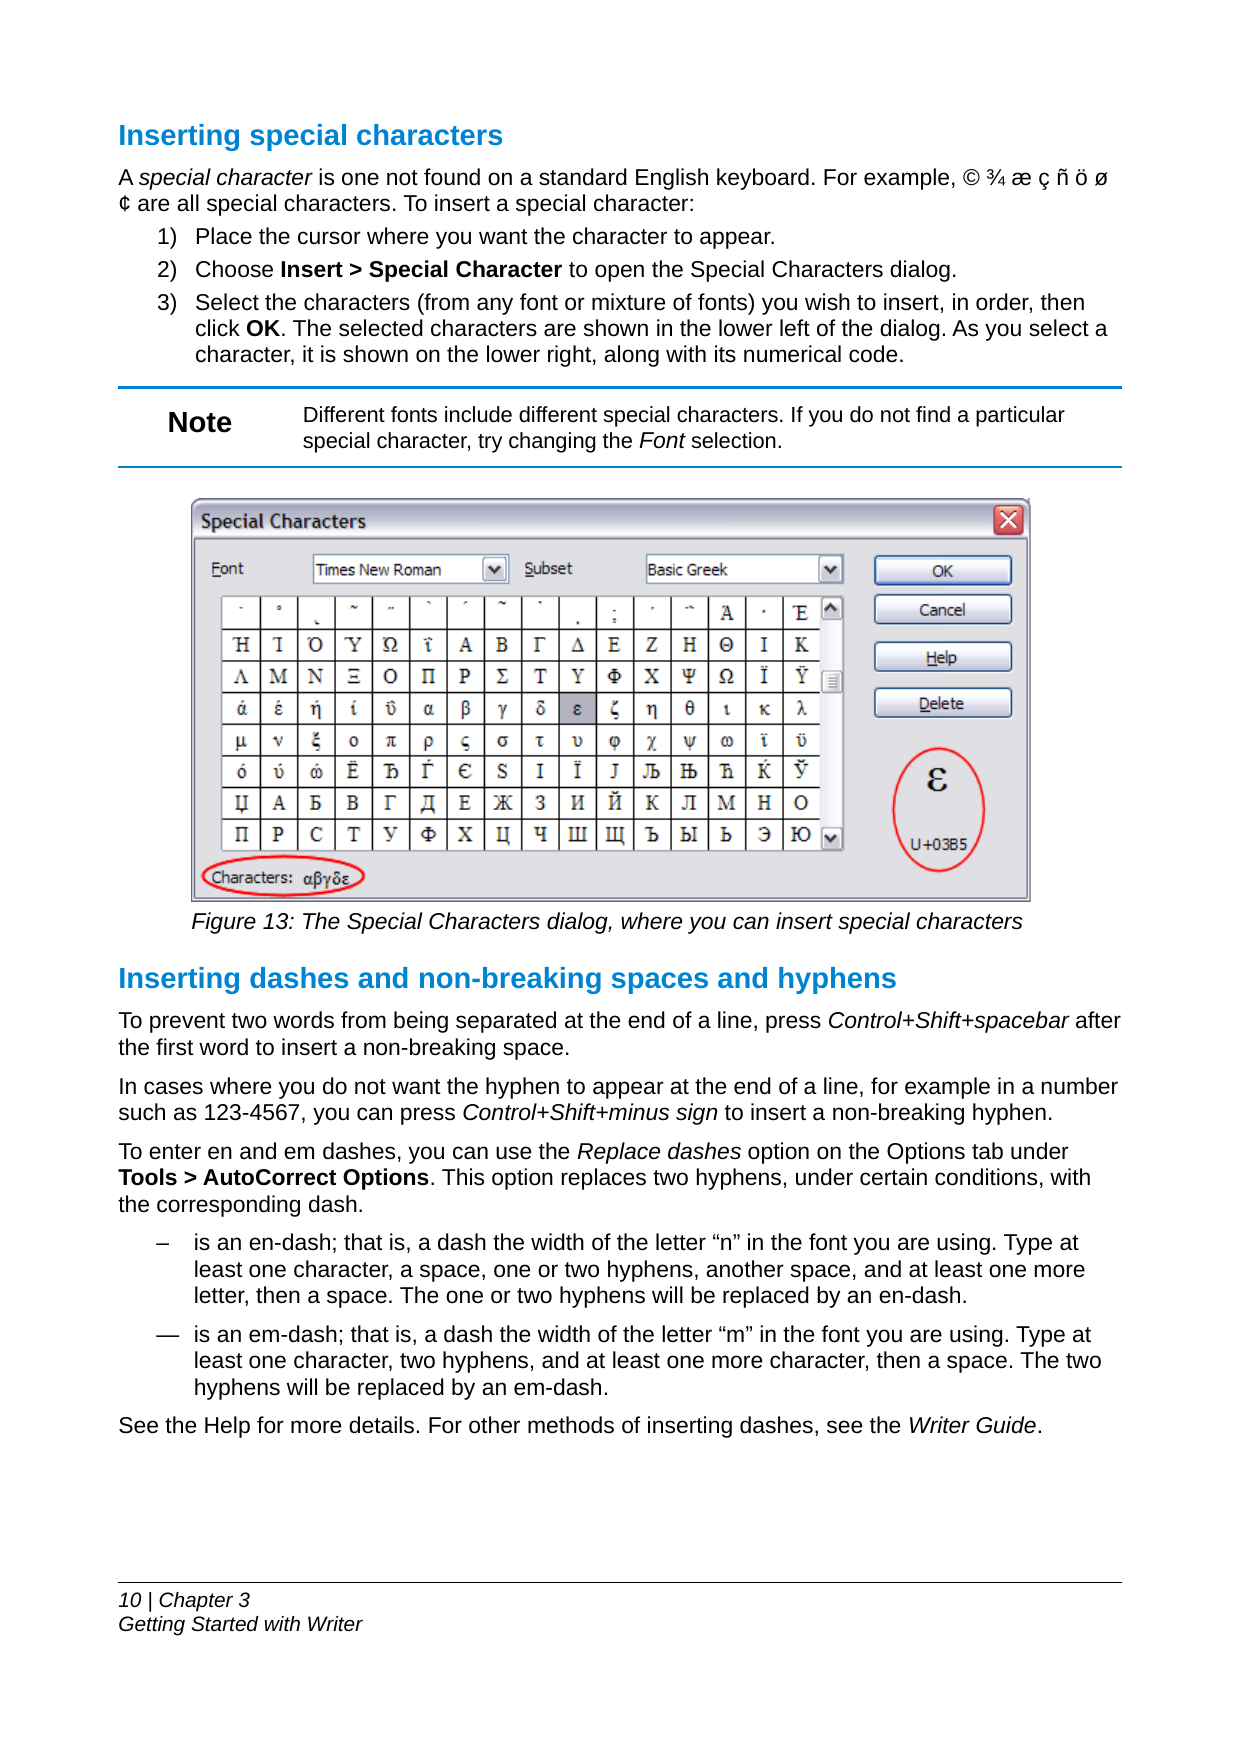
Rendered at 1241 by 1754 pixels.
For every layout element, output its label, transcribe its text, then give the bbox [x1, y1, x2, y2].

list A special character is one not found on a standard English keyboard. For example, © ¾ æ ç ñ ö ø ¢ are all special characters. To insert a special character: [118, 164, 1122, 217]
text To prevent two words from being separated at the end of a line, press Control+Shift+spacebar after the first word to insert a non-breaking space. [118, 1007, 1122, 1060]
list Place the cursor where you want the character to appear. [177, 223, 1122, 249]
table_header Different fonts include different special characters. If you do not find a particular special character, try changing the Font selection. [281, 389, 1122, 466]
subtitle Inserting dashes and non-breaking spaces and hyphens [118, 961, 1122, 995]
picture [191, 498, 1031, 902]
text Figure 46: The Special Characters dialog, where you can insert special characters [191, 908, 1049, 934]
text To enter en and em dashes, you can use the Replace dashes option on the Options tab under Tools > AutoCorrect Options. This option replaces two hyphens, under certain conditions, with the corresponding dash. [118, 1138, 1122, 1217]
text – is an en-dash; that is, a dash the width of the letter “n” in the font you are using. Type at least one character, a space, one or two hyphens, another space, and at least one more letter, then a space. The one or two hyphens will be replaced by an en-dash. [156, 1229, 1122, 1308]
subtitle Inserting special characters [118, 118, 1122, 152]
text In cases where you do not want the hyphen to appear at the end of a line, for example in a number such as 123‑4567, you can press Control+Shift+minus sign to insert a non-breaking hyphen. [118, 1073, 1122, 1125]
text See the Help for more details. For other methods of inserting dashes, see the Writer Guide. [118, 1412, 1122, 1439]
list Choose Insert > Special Character to open the Special Characters dialog. [177, 256, 1122, 282]
table_header Note [118, 389, 281, 466]
text — is an em-dash; that is, a dash the width of the letter “m” in the font you are using. Type at least one character, two hyphens, and at least one more character, then a space. The two hyphens will be replaced by an em-dash. [156, 1321, 1122, 1400]
list Select the characters (from any font or mixture of fonts) you wish to insert, in order, then click OK. The selected characters are shown in the lower left of the dialog. As you select a character, it is shown on the lower right, along with its numerical code. [177, 288, 1122, 367]
